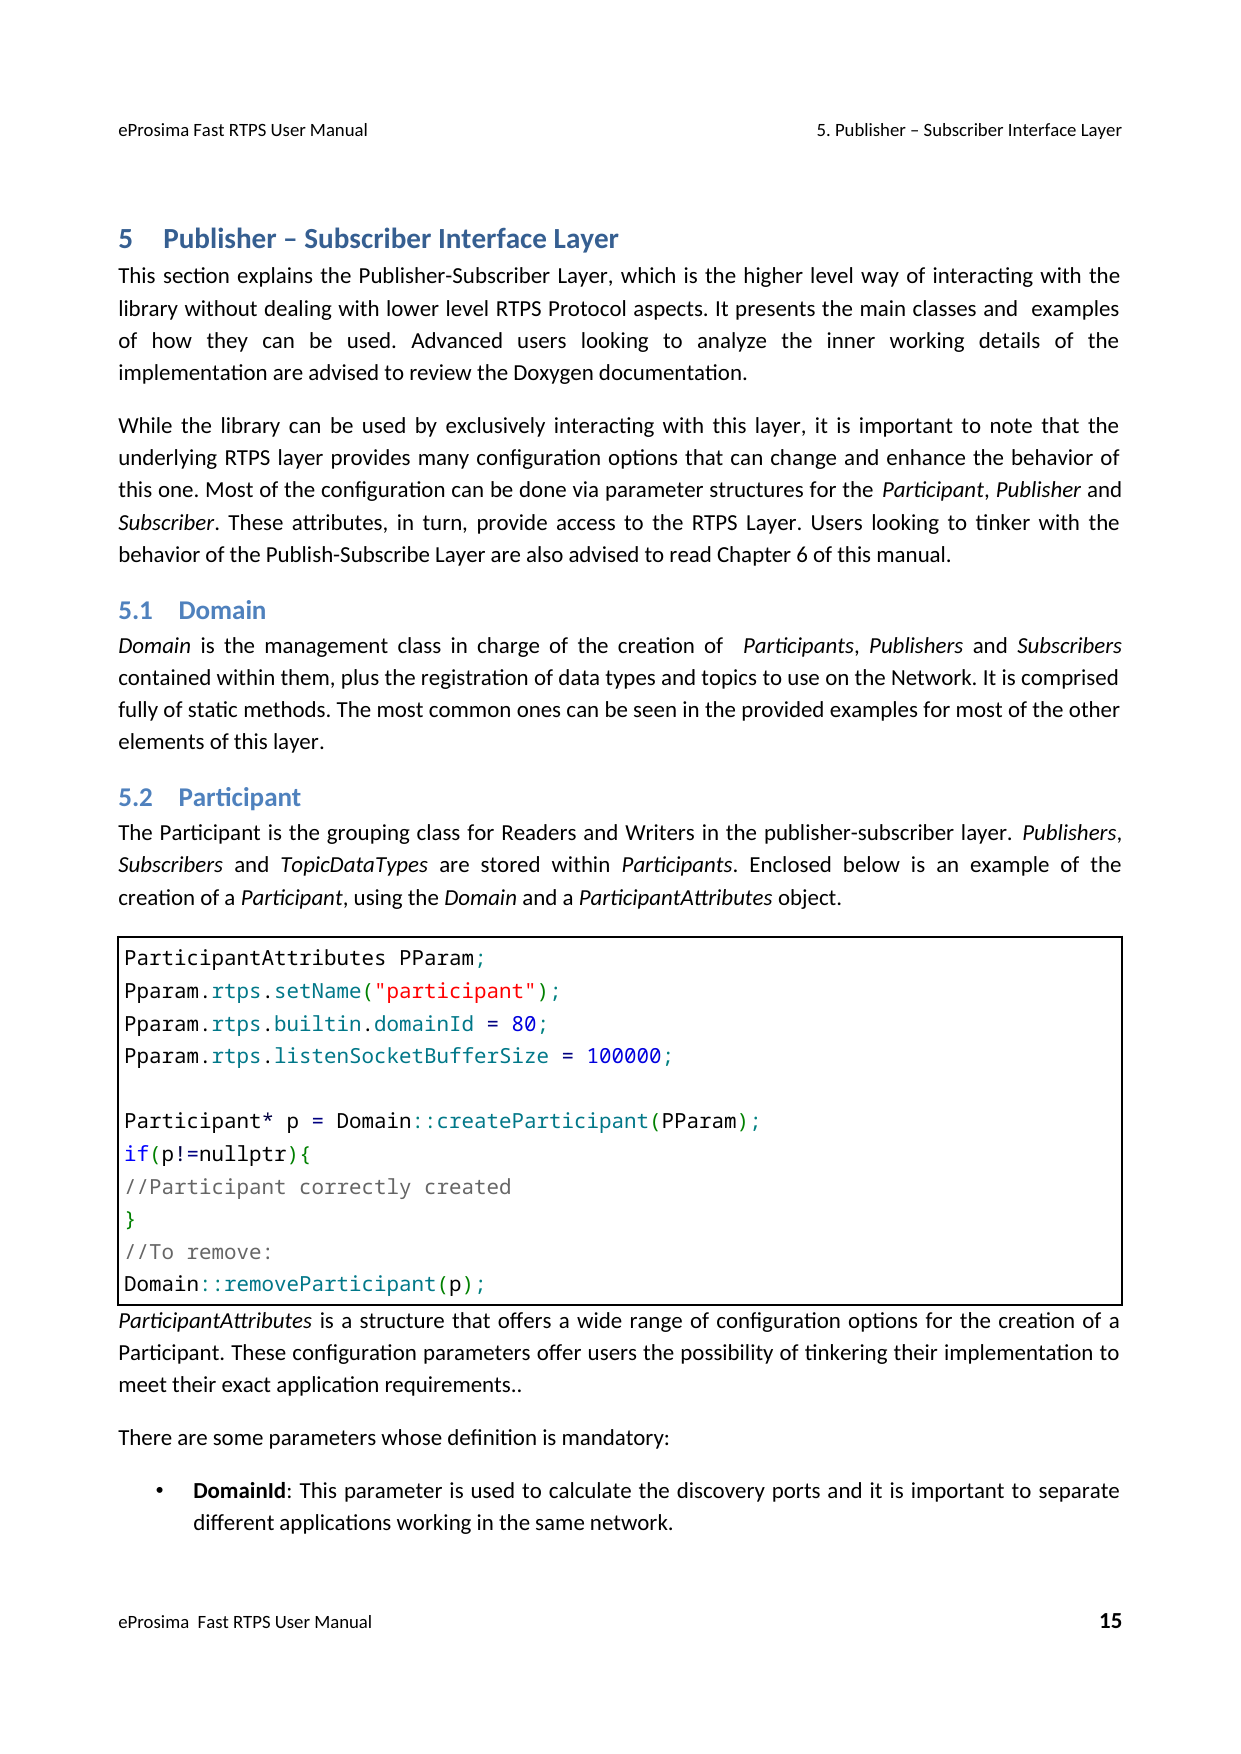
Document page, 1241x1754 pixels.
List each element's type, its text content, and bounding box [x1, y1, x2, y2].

subtitle Publisher – Subscriber Interface Layer [118, 221, 1122, 256]
list DomainId: This parameter is used to calculate the discovery ports and it is important to separate different applications working in the same network. [156, 1476, 1122, 1537]
text The Participant is the grouping class for Readers and Writers in the publisher-subscriber layer. Publishers, Subscribers and TopicDataTypes are stored within Participants. Enclosed below is an example of the creation of a Participant, using the Domain and a ParticipantAttributes object. [118, 818, 1122, 911]
text There are some parameters whose definition is mandatory: [118, 1423, 1122, 1451]
text This section explains the Publisher-Subscriber Layer, which is the higher level way of interacting with the library without dealing with lower level RTPS Protocol aspects. It presents the main classes and examples of how they can be used. Advanced users looking to analyze the inner working details of the implementation are advised to review the Doxygen documentation. [118, 261, 1122, 386]
subtitle Participant [118, 780, 1122, 813]
table_header ParticipantAttributes PParam; Pparam.rtps.setName("participant"); Pparam.rtps.builtin.domainId = 80; Pparam.rtps.listenSocketBufferSize = 100000; Participant* p = Domain::createParticipant(PParam); if(p!=nullptr){ //Participant correctly created } //To remove: Domain::removeParticipant(p); [119, 938, 1121, 1304]
text ParticipantAttributes is a structure that offers a wide range of configuration options for the creation of a Participant. These configuration parameters offer users the possibility of tinkering their implementation to meet their exact application requirements.. [118, 1306, 1122, 1398]
text While the library can be used by exclusively interacting with this layer, it is important to note that the underlying RTPS layer provides many configuration options that can change and enhance the behavior of this one. Most of the configuration can be done via parameter structures for the Participant, Publisher and Subscriber. These attributes, in turn, provide access to the RTPS Layer. Users looking to tinker with the behavior of the Publish-Subscribe Layer are also advised to read Chapter 6 of this manual. [118, 411, 1122, 568]
subtitle Domain [118, 593, 1122, 626]
text Domain is the management class in charge of the creation of Participants, Publishers and Subscribers contained within them, plus the registration of data types and topics to use on the Network. It is comprised fully of static methods. The most common ones can be seen in the provided examples for most of the other elements of this layer. [118, 631, 1122, 755]
